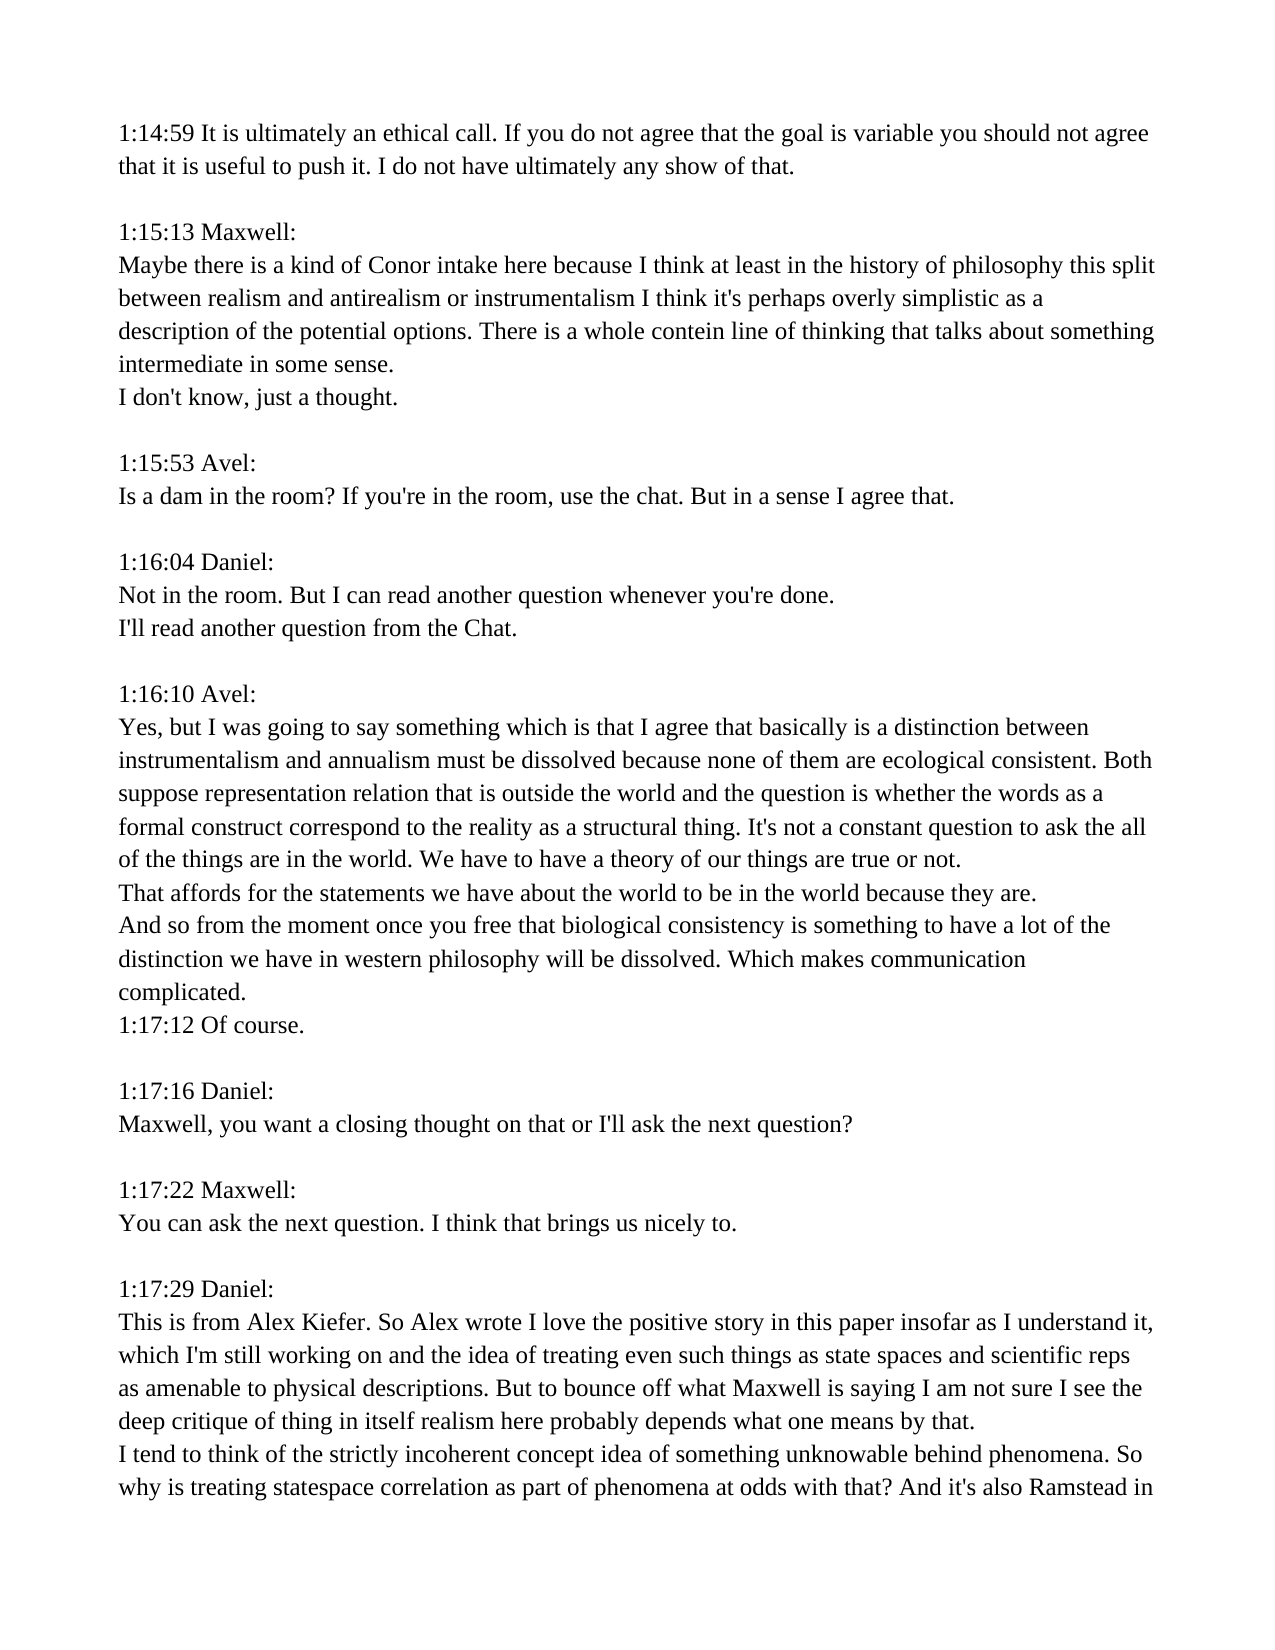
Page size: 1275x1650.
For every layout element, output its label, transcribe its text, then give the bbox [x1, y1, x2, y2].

text 1:15:13 Maxwell: [118, 217, 1157, 246]
text Is a dam in the room? If you're in the room, use the chat. But in a sense I agree that. [118, 481, 1157, 510]
text You can ask the next question. I think that brings us nicely to. [118, 1208, 1157, 1237]
text Not in the room. But I can read another question whenever you're done. [118, 580, 1157, 609]
text 1:17:22 Maxwell: [118, 1175, 1157, 1203]
text That affords for the statements we have about the world to be in the world because they are. [118, 878, 1157, 906]
text Maybe there is a kind of Conor intake here because I think at least in the history of philosophy this split between realism and antirealism or instrumentalism I think it's perhaps overly simplistic as a description of the potential options. There is a whole contein line of thinking that talks about something intermediate in some sense. [118, 250, 1157, 378]
text 1:17:16 Daniel: [118, 1076, 1157, 1104]
text 1:17:29 Daniel: [118, 1274, 1157, 1303]
text I tend to think of the strictly incoherent concept idea of something unknowable behind phenomena. So why is treating statespace correlation as part of phenomena at odds with that? And it's also Ramstead in [118, 1439, 1157, 1501]
text 1:17:12 Of course. [118, 1010, 1157, 1038]
text I don't know, just a thought. [118, 382, 1157, 411]
text And so from the moment once you free that biological consistency is something to have a lot of the distinction we have in western philosophy will be dissolved. Which makes communication complicated. [118, 911, 1157, 1005]
text Maxwell, you want a closing thought on that or I'll ask the next question? [118, 1109, 1157, 1137]
text 1:16:10 Avel: [118, 679, 1157, 708]
text This is from Alex Kiefer. So Alex wrote I love the positive story in this paper insofar as I understand it, which I'm still working on and the idea of treating even such things as state spaces and scientific reps as amenable to physical descriptions. But to bounce off what Maxwell is saying I am not sure I see the deep critique of thing in itself realism here probably depends what one means by that. [118, 1307, 1157, 1435]
text 1:14:59 It is ultimately an ethical call. If you do not agree that the goal is variable you should not agree that it is useful to push it. I do not have ultimately any show of that. [118, 118, 1157, 180]
text Yes, but I was going to say something which is that I agree that basically is a distinction between instrumentalism and annualism must be dissolved because none of them are ecological consistent. Both suppose representation relation that is outside the world and the question is whether the words as a formal construct correspond to the reality as a structural thing. It's not a constant question to ask the all of the things are in the world. We have to have a theory of our things are true or not. [118, 712, 1157, 873]
text 1:16:04 Daniel: [118, 547, 1157, 576]
text I'll read another question from the Chat. [118, 613, 1157, 642]
text 1:15:53 Avel: [118, 448, 1157, 477]
